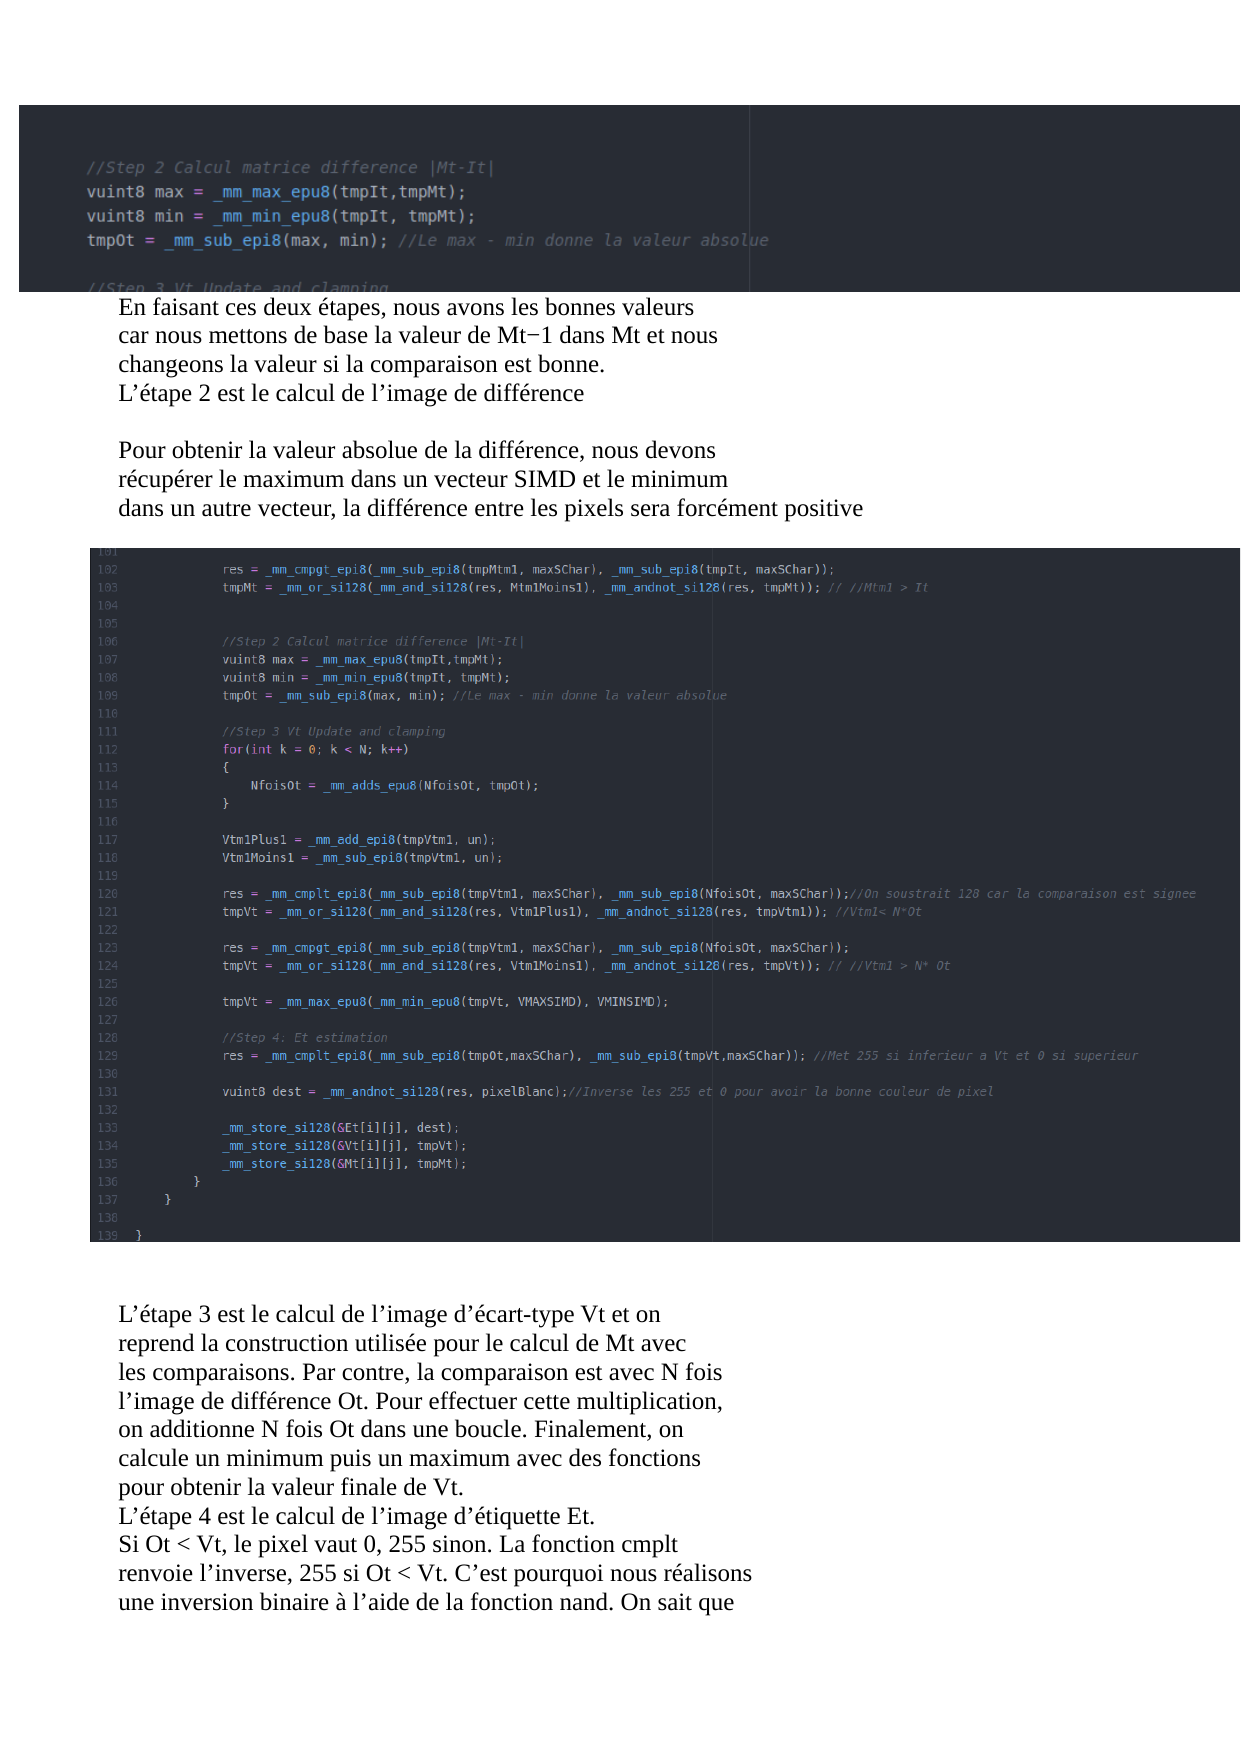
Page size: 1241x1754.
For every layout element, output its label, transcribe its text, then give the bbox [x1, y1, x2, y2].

picture [90, 548, 1241, 1242]
text L’étape 2 est le calcul de l’image de différence [118, 378, 1122, 407]
text reprend la construction utilisée pour le calcul de Mt avec [118, 1328, 1122, 1357]
picture [19, 105, 1240, 230]
text L’étape 4 est le calcul de l’image d’étiquette Et. [118, 1501, 1122, 1529]
text En faisant ces deux étapes, nous avons les bonnes valeurs [118, 230, 1122, 320]
text on additionne N fois Ot dans une boucle. Finalement, on [118, 1414, 1122, 1443]
text dans un autre vecteur, la différence entre les pixels sera forcément positive [118, 493, 1122, 522]
text L’étape 3 est le calcul de l’image d’écart-type Vt et on [118, 1299, 1122, 1328]
text récupérer le maximum dans un vecteur SIMD et le minimum [118, 464, 1122, 493]
text l’image de différence Ot. Pour effectuer cette multiplication, [118, 1386, 1122, 1414]
text Pour obtenir la valeur absolue de la différence, nous devons [118, 435, 1122, 464]
text calcule un minimum puis un maximum avec des fonctions [118, 1443, 1122, 1472]
text Si Ot < Vt, le pixel vaut 0, 255 sinon. La fonction cmplt [118, 1529, 1122, 1558]
text les comparaisons. Par contre, la comparaison est avec N fois [118, 1357, 1122, 1386]
text renvoie l’inverse, 255 si Ot < Vt. C’est pourquoi nous réalisons [118, 1558, 1122, 1587]
text pour obtenir la valeur finale de Vt. [118, 1472, 1122, 1501]
text car nous mettons de base la valeur de Mt−1 dans Mt et nous [118, 320, 1122, 349]
text changeons la valeur si la comparaison est bonne. [118, 349, 1122, 378]
text une inversion binaire à l’aide de la fonction nand. On sait que [118, 1587, 1122, 1616]
